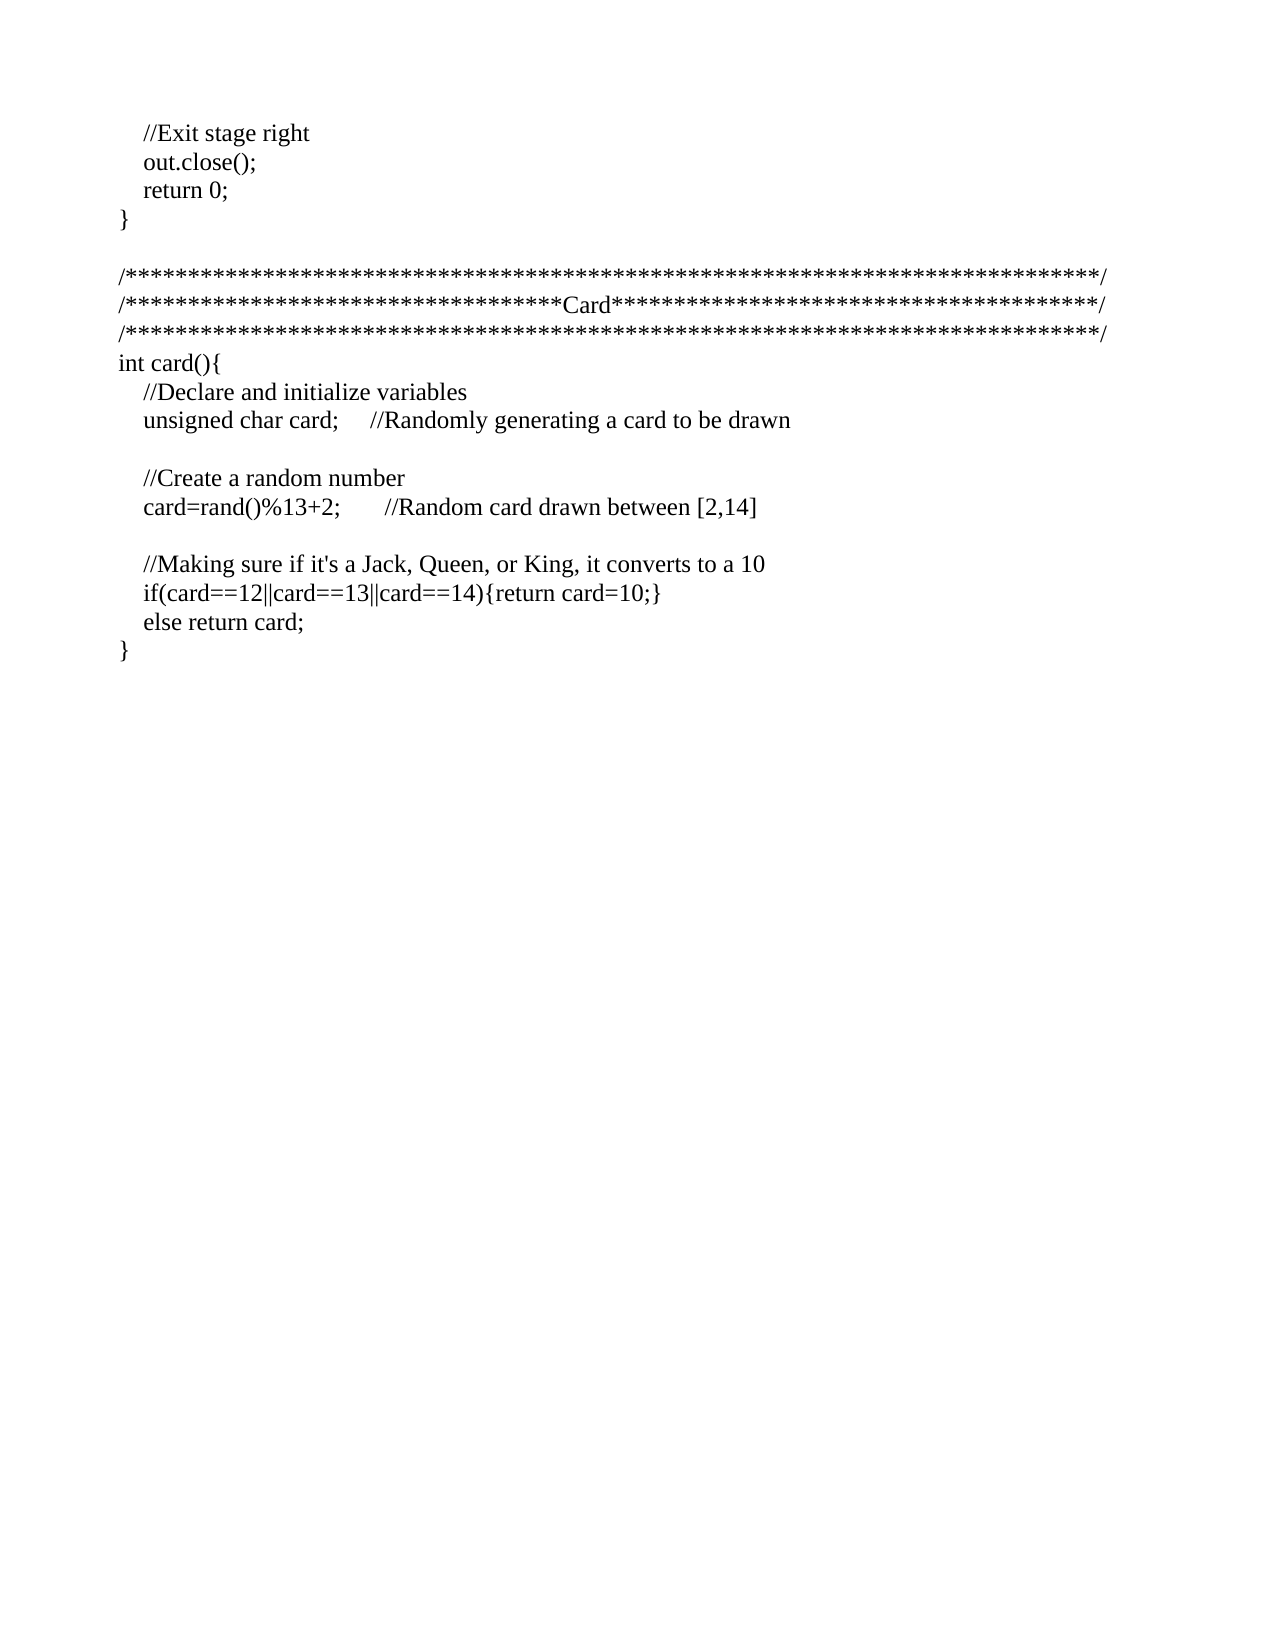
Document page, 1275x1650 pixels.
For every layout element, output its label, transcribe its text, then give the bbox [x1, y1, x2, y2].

text out.close(); [118, 147, 1157, 176]
text if(card==12||card==13||card==14){return card=10;} [118, 578, 1157, 607]
text int card(){ [118, 348, 1157, 377]
text //Making sure if it's a Jack, Queen, or King, it converts to a 10 [118, 549, 1157, 578]
text //Create a random number [118, 463, 1157, 492]
text /***********************************Card***************************************/ [118, 291, 1157, 319]
text card=rand()%13+2; //Random card drawn between [2,14] [118, 492, 1157, 521]
text //Declare and initialize variables [118, 377, 1157, 406]
text /******************************************************************************/ [118, 319, 1157, 348]
text else return card; [118, 607, 1157, 636]
text /******************************************************************************/ [118, 262, 1157, 291]
text unsigned char card; //Randomly generating a card to be drawn [118, 406, 1157, 434]
text return 0; [118, 176, 1157, 204]
text } [118, 636, 1157, 664]
text } [118, 204, 1157, 233]
text //Exit stage right [118, 118, 1157, 147]
